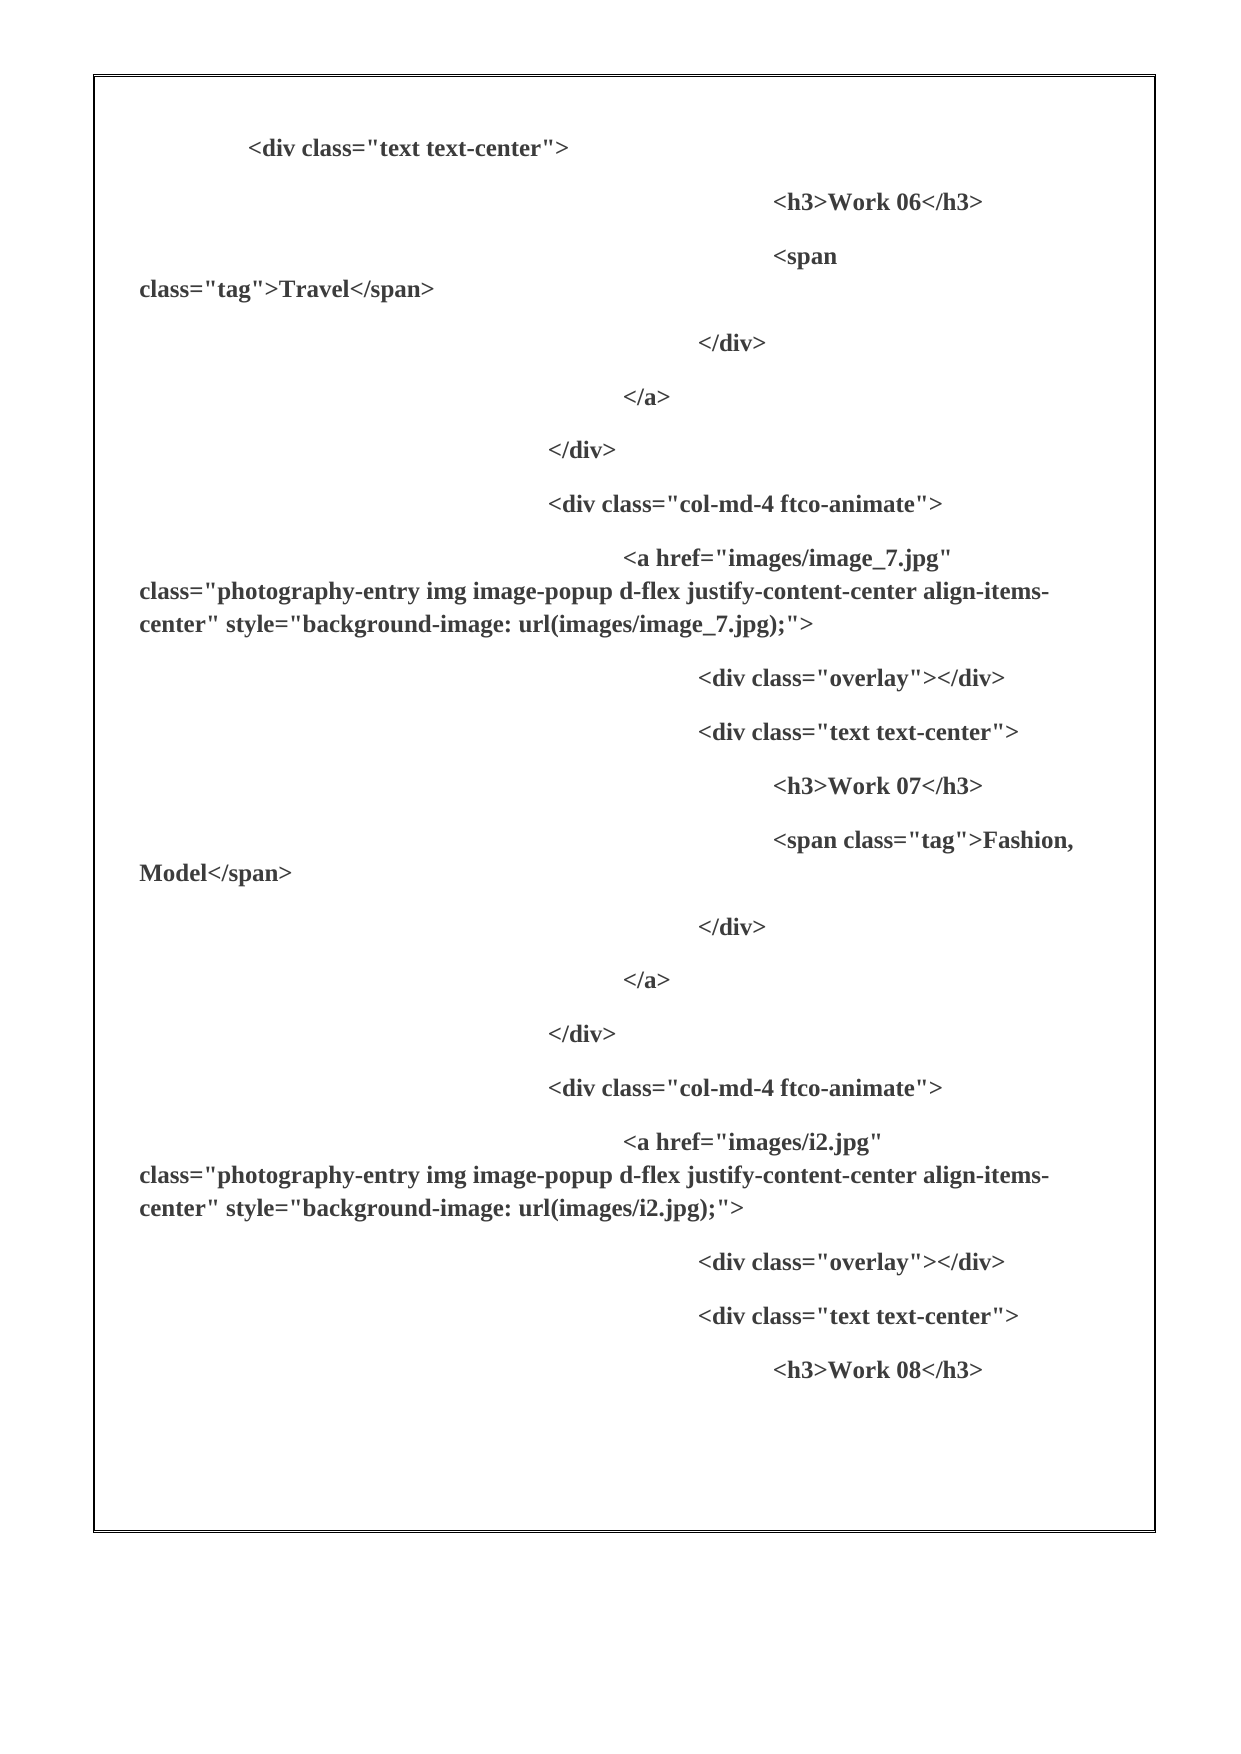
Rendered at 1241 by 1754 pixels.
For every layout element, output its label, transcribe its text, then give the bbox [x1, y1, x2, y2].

text </div> [139, 912, 1098, 940]
text <div class="text text-center"> [139, 133, 1098, 162]
text </div> [139, 436, 1098, 464]
text </div> [139, 328, 1098, 357]
text <span class="tag">Travel</span> [139, 241, 1098, 303]
text <h3>Work 08</h3> [139, 1355, 1098, 1383]
text <div class="overlay"></div> [139, 663, 1098, 692]
text <div class="col-md-4 ftco-animate"> [139, 489, 1098, 518]
text <div class="text text-center"> [139, 717, 1098, 746]
text <a href="images/i2.jpg" class="photography-entry img image-popup d-flex justify-content-center align-items-center" style="background-image: url(images/i2.jpg);"> [139, 1127, 1098, 1222]
text <span class="tag">Fashion, Model</span> [139, 825, 1098, 887]
text <div class="overlay"></div> [139, 1247, 1098, 1276]
text <h3>Work 06</h3> [139, 187, 1098, 216]
text <div class="col-md-4 ftco-animate"> [139, 1073, 1098, 1102]
text <div class="text text-center"> [139, 1301, 1098, 1329]
text </div> [139, 1019, 1098, 1048]
text </a> [139, 382, 1098, 411]
text </a> [139, 966, 1098, 994]
text <h3>Work 07</h3> [139, 771, 1098, 800]
text <a href="images/image_7.jpg" class="photography-entry img image-popup d-flex justify-content-center align-items-center" style="background-image: url(images/image_7.jpg);"> [139, 543, 1098, 638]
